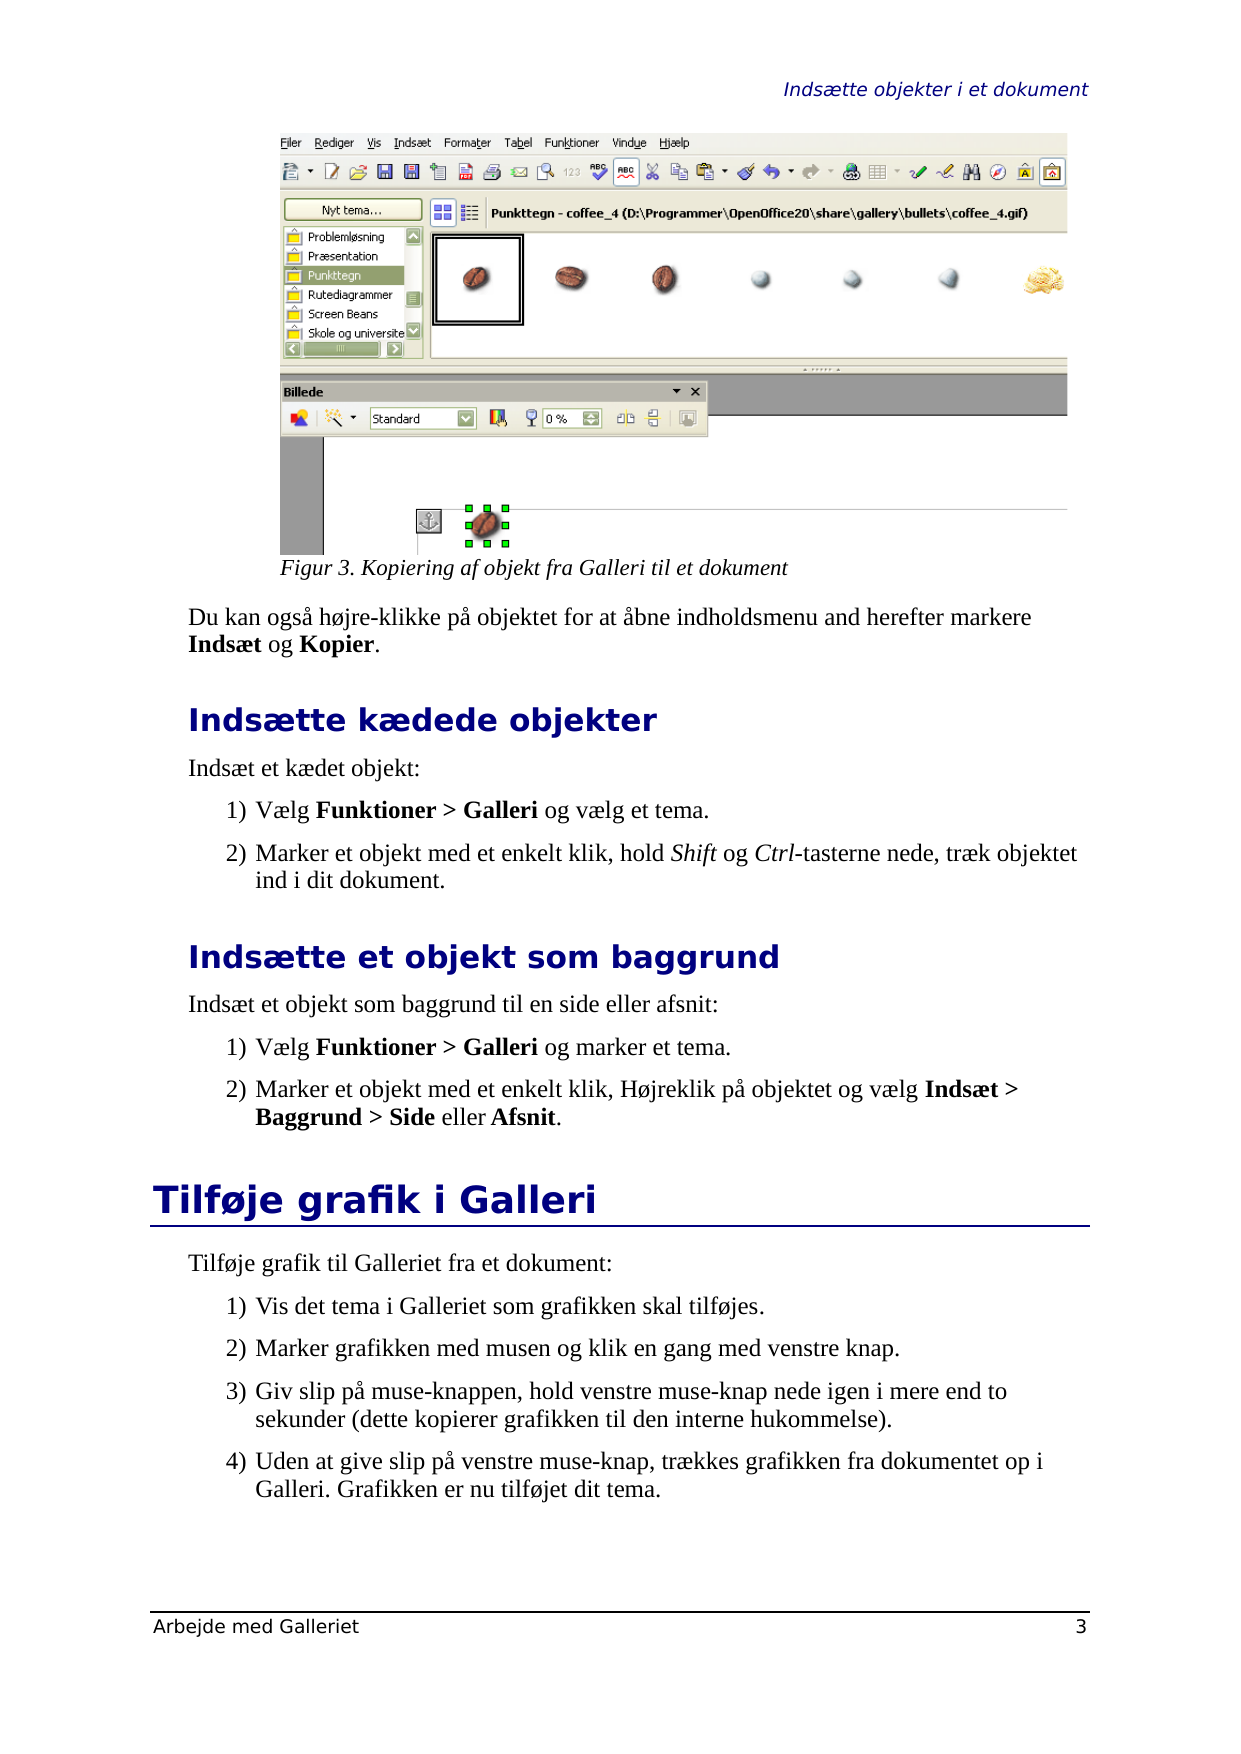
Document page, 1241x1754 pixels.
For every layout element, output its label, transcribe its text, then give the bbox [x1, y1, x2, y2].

subtitle Tilføje grafik i Galleri [150, 1176, 1090, 1225]
text Tilføje grafik til Galleriet fra et dokument: [188, 1249, 1090, 1277]
list Vis det tema i Galleriet som grafikken skal tilføjes. [226, 1292, 1090, 1320]
list Giv slip på muse-knappen, hold venstre muse-knap nede igen i mere end to sekunder (dette kopierer grafikken til den interne hukommelse). [226, 1377, 1090, 1432]
text Indsæt et objekt som baggrund til en side eller afsnit: [188, 990, 1090, 1018]
text Indsæt et kædet objekt: [188, 754, 1090, 782]
list Vælg Funktioner > Galleri og vælg et tema. [226, 796, 1090, 824]
list Marker et objekt med et enkelt klik, Højreklik på objektet og vælg Indsæt > Baggrund > Side eller Afsnit. [226, 1075, 1090, 1131]
list Uden at give slip på venstre muse-knap, trækkes grafikken fra dokumentet op i Galleri. Grafikken er nu tilføjet dit tema. [226, 1447, 1090, 1503]
text Du kan også højre-klikke på objektet for at åbne indholdsmenu and herefter markere Indsæt og Kopier. [188, 603, 1090, 658]
picture [280, 133, 1068, 555]
list Marker et objekt med et enkelt klik, hold Shift og Ctrl-tasterne nede, træk objektet ind i dit dokument. [226, 839, 1090, 894]
list Vælg Funktioner > Galleri og marker et tema. [226, 1033, 1090, 1061]
list Marker grafikken med musen og klik en gang med venstre knap. [226, 1334, 1090, 1362]
subtitle Indsætte et objekt som baggrund [188, 939, 1090, 976]
subtitle Indsætte kædede objekter [188, 703, 1090, 739]
text Figur 3. Kopiering af objekt fra Galleri til et dokument [280, 555, 1067, 580]
